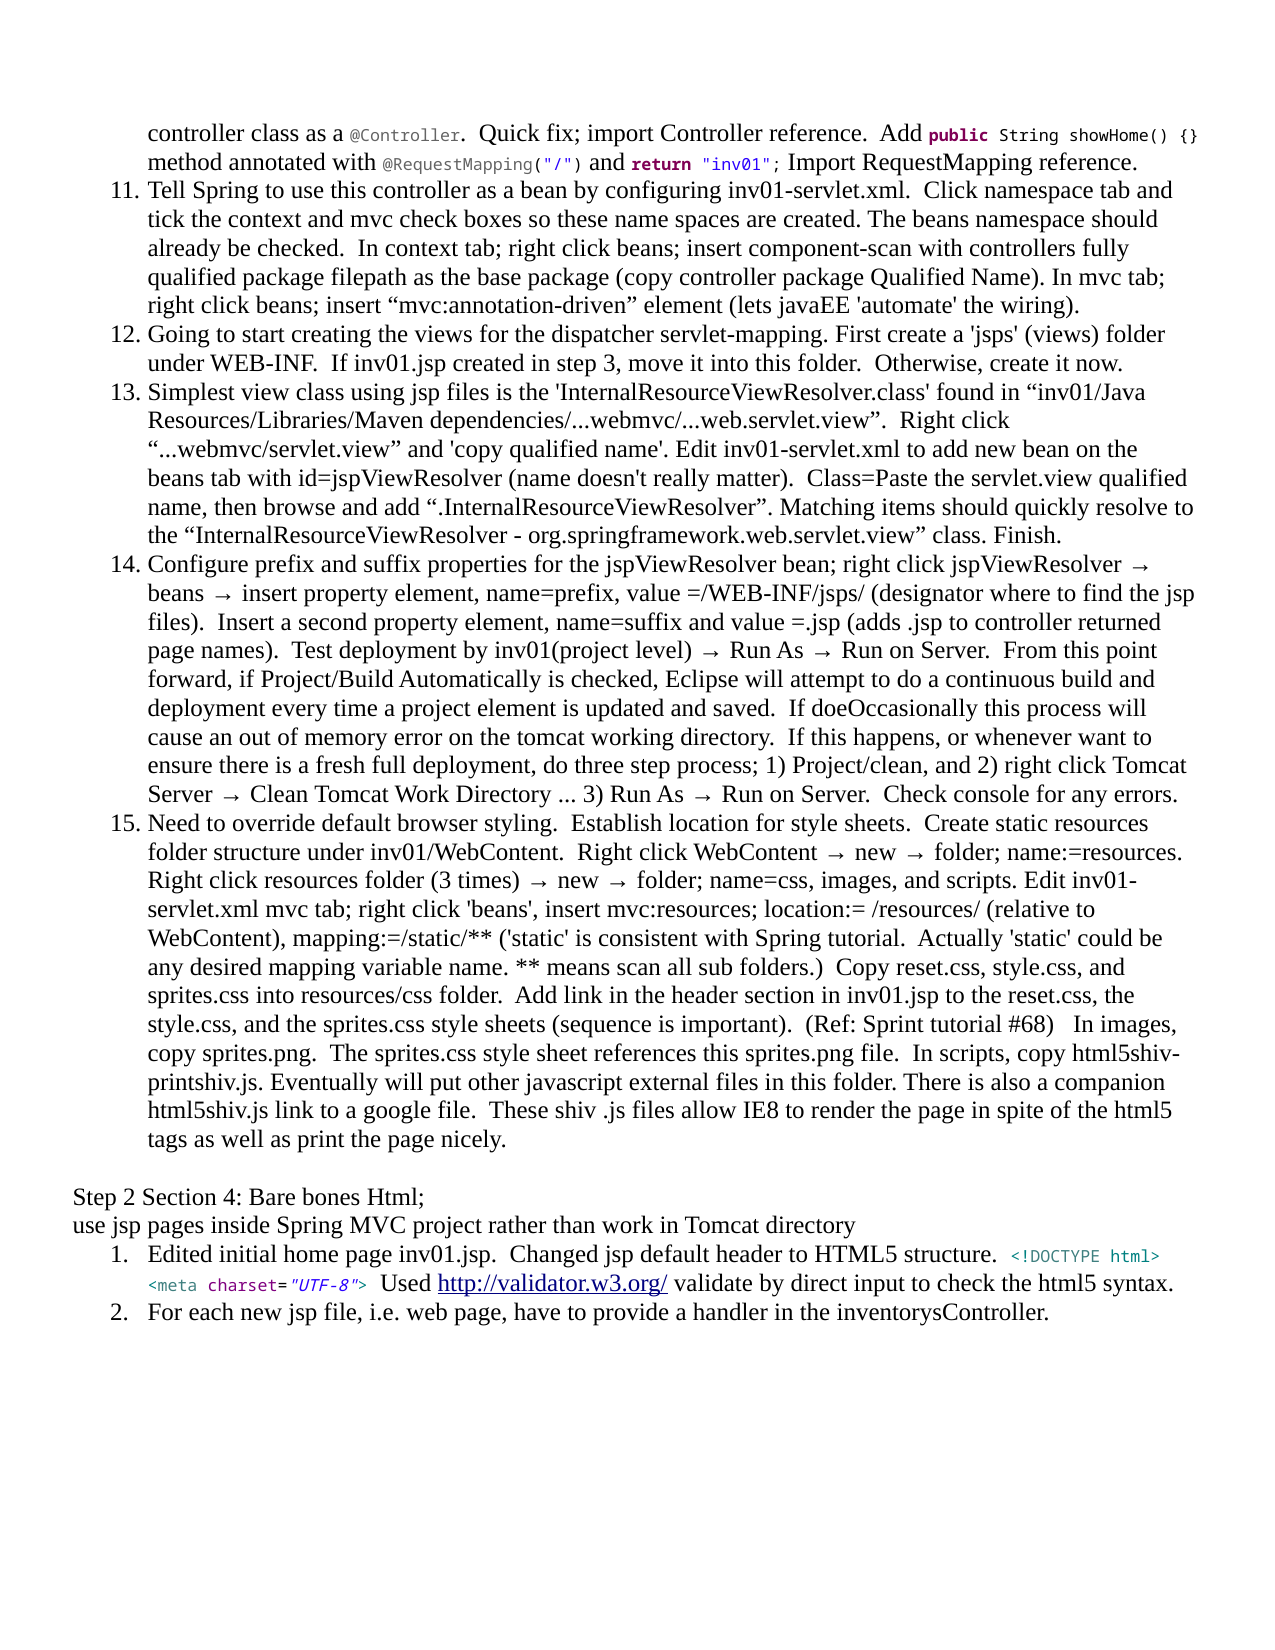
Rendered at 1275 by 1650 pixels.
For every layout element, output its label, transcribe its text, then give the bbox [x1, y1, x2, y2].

list Edited initial home page inv01.jsp. Changed jsp default header to HTML5 structure. <!DOCTYPE html> <meta charset="UTF-8"> Used http://validator.w3.org/ validate by direct input to check the html5 syntax. [110, 1239, 1200, 1297]
list controller class as a @Controller. Quick fix; import Controller reference. Add public String showHome() {} method annotated with @RequestMapping("/") and return "inv01"; Import RequestMapping reference. [110, 118, 1200, 176]
text use jsp pages inside Spring MVC project rather than work in Tomcat directory [72, 1211, 1200, 1239]
list Tell Spring to use this controller as a bean by configuring inv01-servlet.xml. Click namespace tab and tick the context and mvc check boxes so these name spaces are created. The beans namespace should already be checked. In context tab; right click beans; insert component-scan with controllers fully qualified package filepath as the base package (copy controller package Qualified Name). In mvc tab; right click beans; insert “mvc:annotation-driven” element (lets javaEE 'automate' the wiring). [110, 176, 1200, 319]
list Going to start creating the views for the dispatcher servlet-mapping. First create a 'jsps' (views) folder under WEB-INF. If inv01.jsp created in step 3, move it into this folder. Otherwise, create it now. [110, 319, 1200, 377]
list For each new jsp file, i.e. web page, have to provide a handler in the inventorysController. [110, 1297, 1200, 1326]
list Need to override default browser styling. Establish location for style sheets. Create static resources folder structure under inv01/WebContent. Right click WebContent → new → folder; name:=resources. Right click resources folder (3 times) → new → folder; name=css, images, and scripts. Edit inv01-servlet.xml mvc tab; right click 'beans', insert mvc:resources; location:= /resources/ (relative to WebContent), mapping:=/static/** ('static' is consistent with Spring tutorial. Actually 'static' could be any desired mapping variable name. ** means scan all sub folders.) Copy reset.css, style.css, and sprites.css into resources/css folder. Add link in the header section in inv01.jsp to the reset.css, the style.css, and the sprites.css style sheets (sequence is important). (Ref: Sprint tutorial #68) In images, copy sprites.png. The sprites.css style sheet references this sprites.png file. In scripts, copy html5shiv-printshiv.js. Eventually will put other javascript external files in this folder. There is also a companion html5shiv.js link to a google file. These shiv .js files allow IE8 to render the page in spite of the html5 tags as well as print the page nicely. [110, 808, 1200, 1153]
text Step 2 Section 4: Bare bones Html; [72, 1182, 1200, 1211]
list Simplest view class using jsp files is the 'InternalResourceViewResolver.class' found in “inv01/Java Resources/Libraries/Maven dependencies/...webmvc/...web.servlet.view”. Right click “...webmvc/servlet.view” and 'copy qualified name'. Edit inv01-servlet.xml to add new bean on the beans tab with id=jspViewResolver (name doesn't really matter). Class=Paste the servlet.view qualified name, then browse and add “.InternalResourceViewResolver”. Matching items should quickly resolve to the “InternalResourceViewResolver - org.springframework.web.servlet.view” class. Finish. [110, 377, 1200, 549]
list Configure prefix and suffix properties for the jspViewResolver bean; right click jspViewResolver → beans → insert property element, name=prefix, value =/WEB-INF/jsps/ (designator where to find the jsp files). Insert a second property element, name=suffix and value =.jsp (adds .jsp to controller returned page names). Test deployment by inv01(project level) → Run As → Run on Server. From this point forward, if Project/Build Automatically is checked, Eclipse will attempt to do a continuous build and deployment every time a project element is updated and saved. If doeOccasionally this process will cause an out of memory error on the tomcat working directory. If this happens, or whenever want to ensure there is a fresh full deployment, do three step process; 1) Project/clean, and 2) right click Tomcat Server → Clean Tomcat Work Directory ... 3) Run As → Run on Server. Check console for any errors. [110, 549, 1200, 808]
